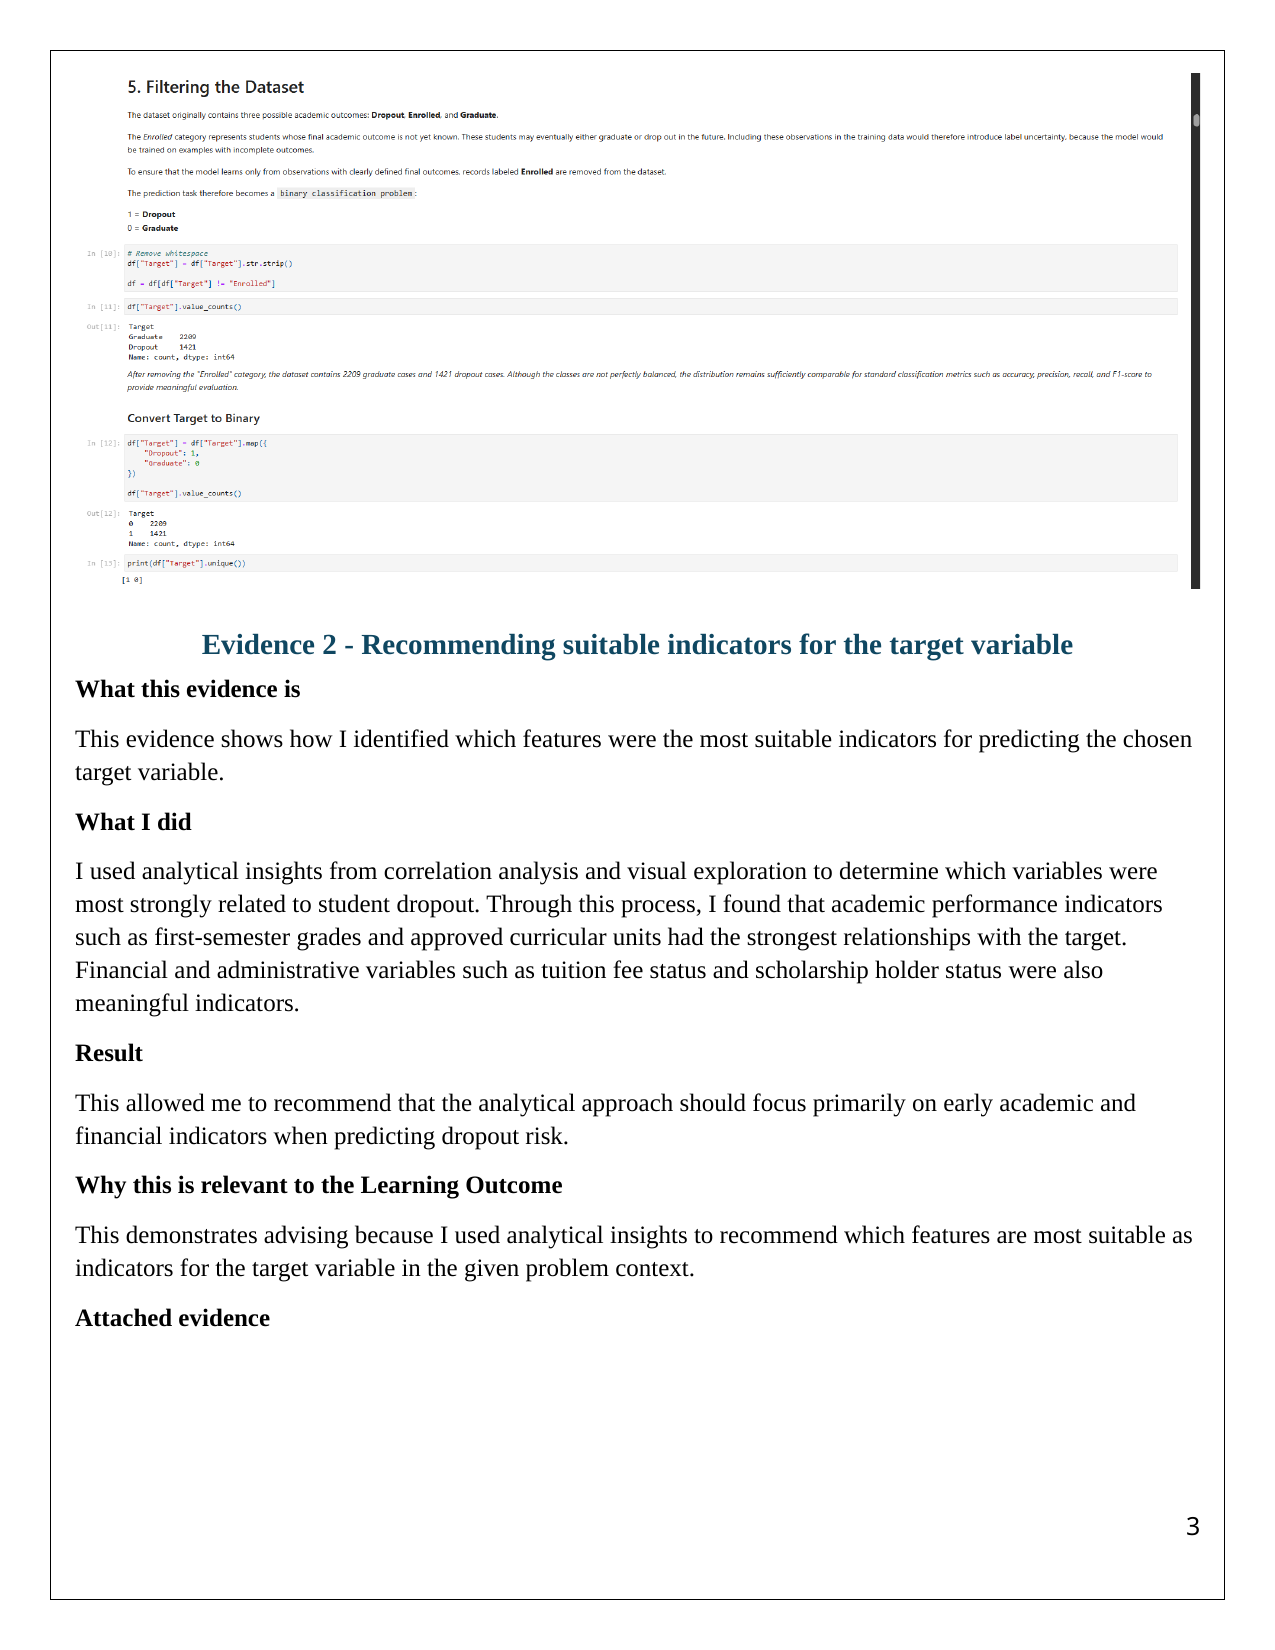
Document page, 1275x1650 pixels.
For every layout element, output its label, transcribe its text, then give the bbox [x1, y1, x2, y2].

text Attached evidence [75, 1303, 1200, 1332]
text This demonstrates advising because I used analytical insights to recommend which features are most suitable as indicators for the target variable in the given problem context. [75, 1220, 1200, 1282]
text I used analytical insights from correlation analysis and visual exploration to determine which variables were most strongly related to student dropout. Through this process, I found that academic performance indicators such as first-semester grades and approved curricular units had the strongest relationships with the target. Financial and administrative variables such as tuition fee status and scholarship holder status were also meaningful indicators. [75, 856, 1200, 1017]
text Why this is relevant to the Learning Outcome [75, 1171, 1200, 1199]
text What I did [75, 807, 1200, 835]
text What this evidence is [75, 674, 1200, 703]
text This evidence shows how I identified which features were the most suitable indicators for predicting the chosen target variable. [75, 724, 1200, 786]
subtitle Evidence 2 - Recommending suitable indicators for the target variable [75, 627, 1200, 661]
text Result [75, 1038, 1200, 1067]
text This allowed me to recommend that the analytical approach should focus primarily on early academic and financial indicators when predicting dropout risk. [75, 1088, 1200, 1149]
